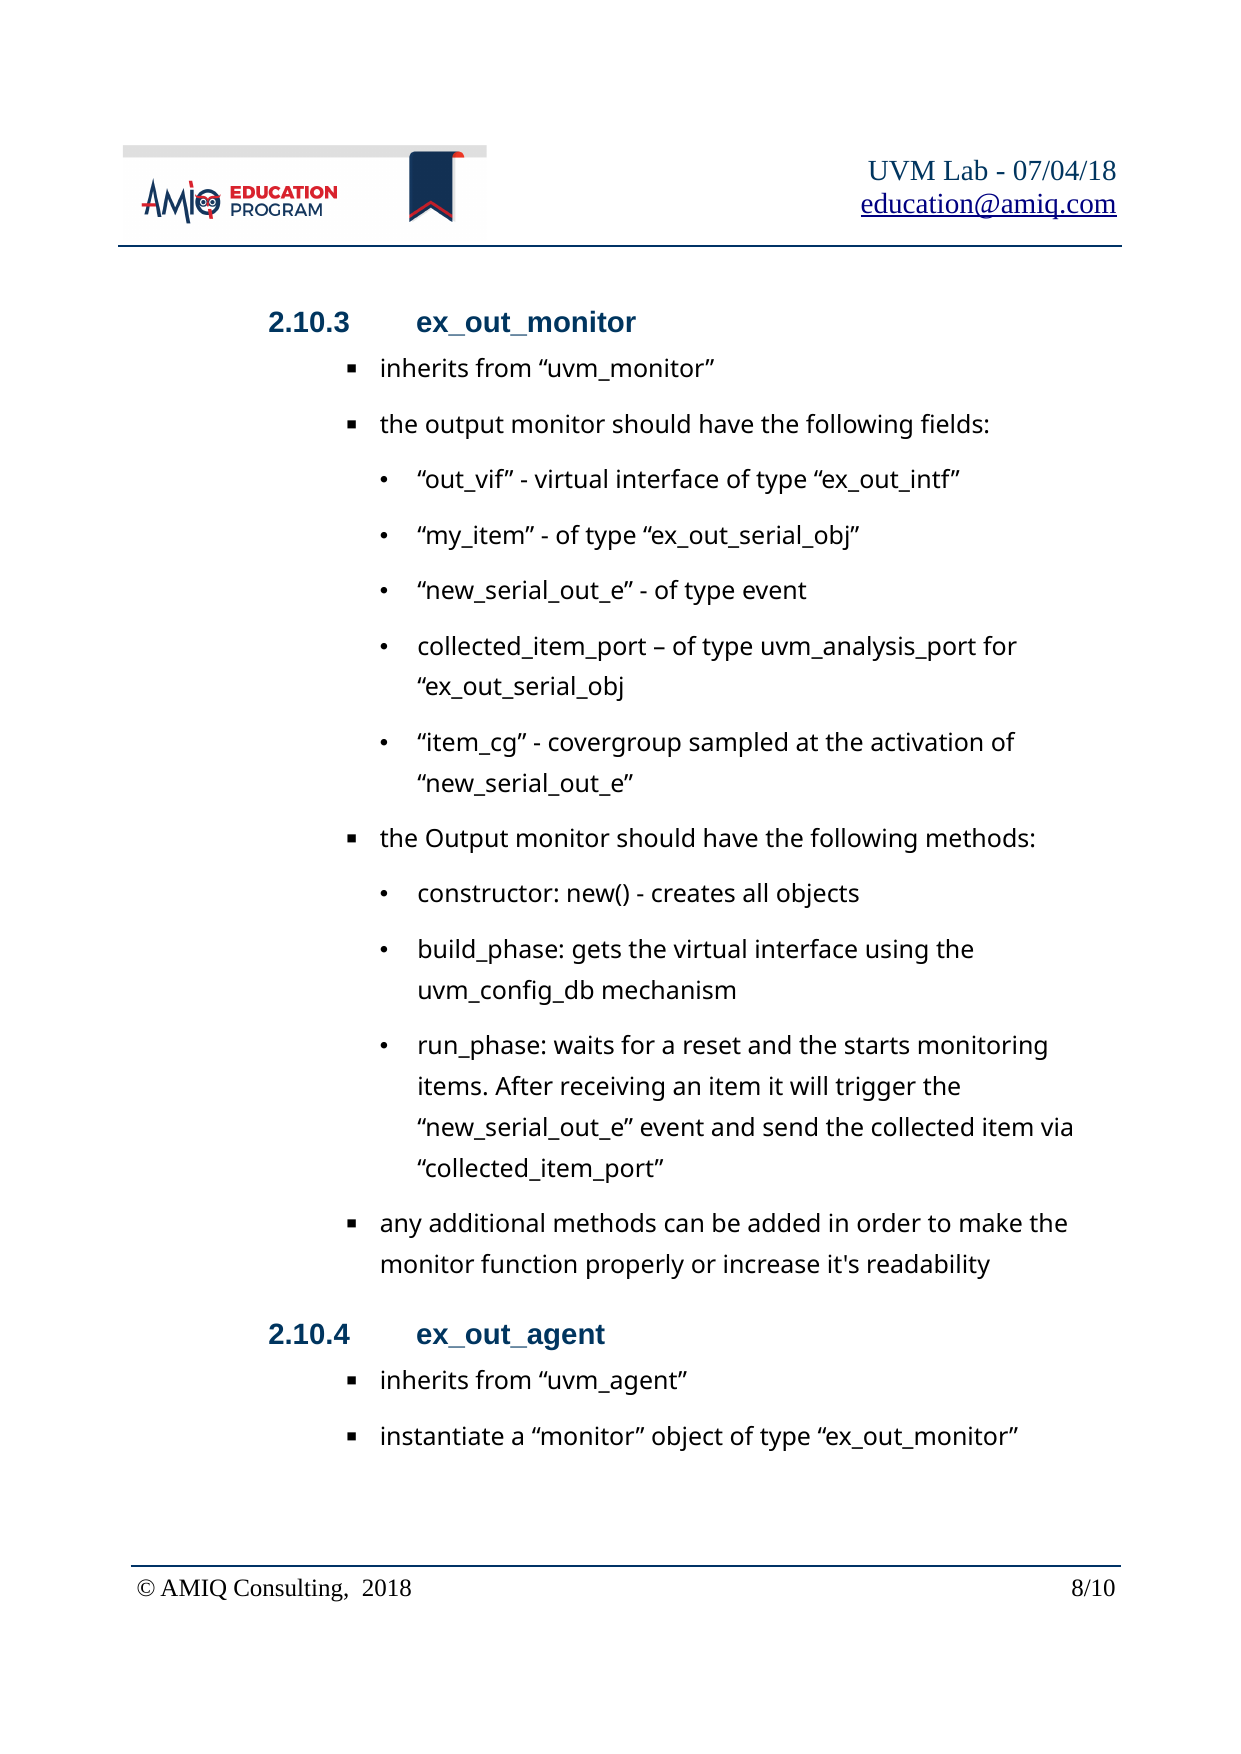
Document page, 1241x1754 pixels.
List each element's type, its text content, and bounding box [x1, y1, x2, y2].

list “new_serial_out_e” - of type event [379, 573, 1122, 607]
list constructor: new() - creates all objects [379, 876, 1122, 910]
list build_phase: gets the virtual interface using the uvm_config_db mechanism [379, 932, 1122, 1006]
list inherits from “uvm_agent” [342, 1363, 1122, 1397]
subtitle ex_out_agent [268, 1317, 1122, 1350]
picture [122, 145, 487, 241]
list inherits from “uvm_monitor” [342, 351, 1122, 385]
list collected_item_port – of type uvm_analysis_port for “ex_out_serial_obj [379, 628, 1122, 703]
subtitle ex_out_monitor [268, 305, 1122, 339]
list the output monitor should have the following fields: [342, 407, 1122, 441]
list instantiate a “monitor” object of type “ex_out_monitor” [342, 1418, 1122, 1452]
list “item_cg” - covergroup sampled at the activation of “new_serial_out_e” [379, 724, 1122, 799]
list the Output monitor should have the following methods: [342, 821, 1122, 855]
list run_phase: waits for a reset and the starts monitoring items. After receiving an item it will trigger the “new_serial_out_e” event and send the collected item via “collected_item_port” [379, 1028, 1122, 1184]
list “my_item” - of type “ex_out_serial_obj” [379, 517, 1122, 551]
list “out_vif” - virtual interface of type “ex_out_intf” [379, 462, 1122, 496]
list any additional methods can be added in order to make the monitor function properly or increase it's readability [342, 1206, 1122, 1281]
